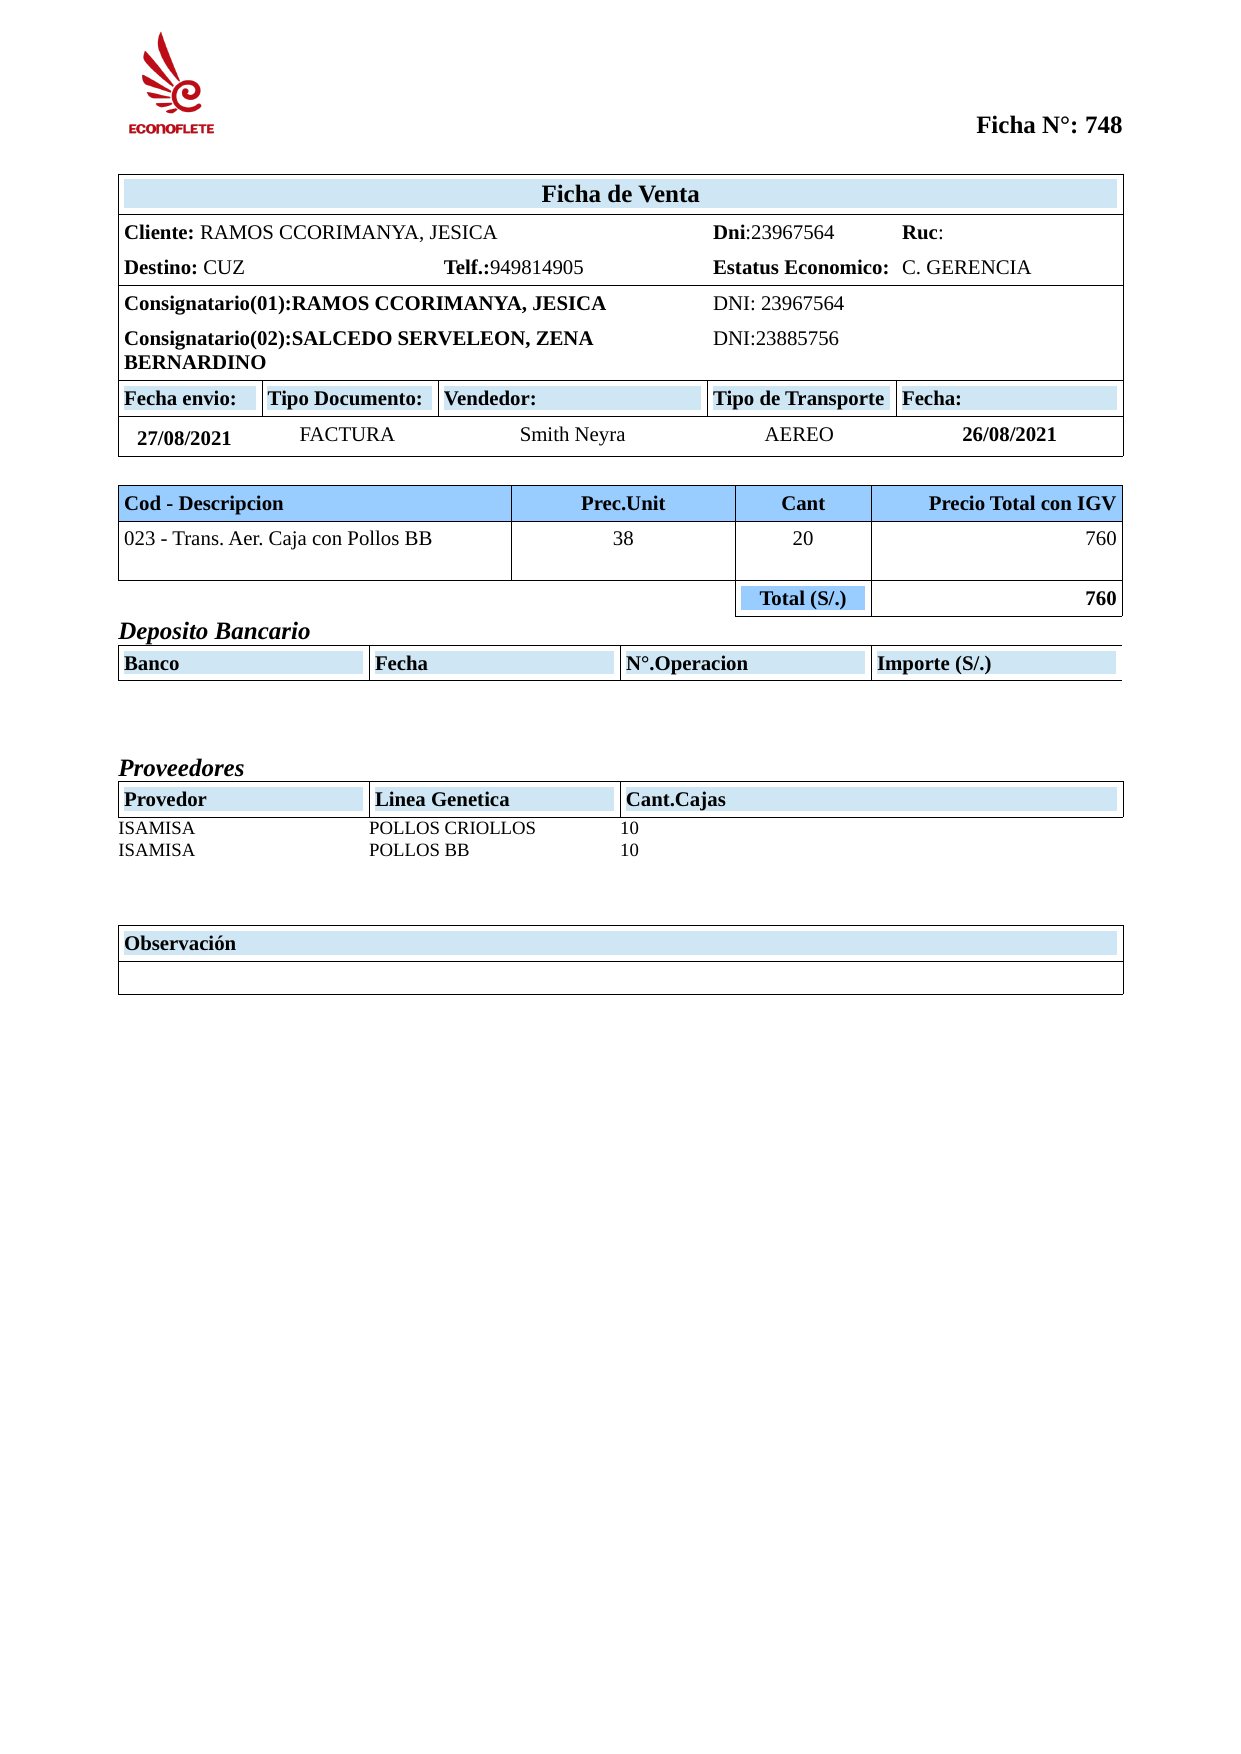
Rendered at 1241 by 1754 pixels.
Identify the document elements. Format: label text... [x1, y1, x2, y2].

table_cell 760 [872, 581, 1122, 616]
table_cell [118, 581, 511, 616]
table_cell [369, 681, 620, 704]
table_cell Consignatario(01):RAMOS CCORIMANYA, JESICA [119, 286, 707, 321]
table_cell [369, 882, 620, 903]
table_cell [620, 903, 1123, 925]
table_header Banco [119, 646, 369, 680]
table_cell Fecha: [897, 381, 1123, 416]
table_header Importe (S/.) [872, 646, 1122, 680]
table_cell Smith Neyra [438, 417, 707, 456]
text Deposito Bancario [118, 616, 1122, 645]
table_header Observación [119, 926, 1123, 961]
table_cell Total (S/.) [736, 581, 871, 616]
table_cell POLLOS CRIOLLOS [369, 818, 620, 839]
table_cell Ruc: [896, 215, 1123, 249]
text Proveedores [118, 753, 1122, 781]
table_cell [369, 903, 620, 925]
table_cell POLLOS BB [369, 839, 620, 860]
table_cell 023 - Trans. Aer. Caja con Pollos BB [119, 522, 511, 580]
table_cell [871, 681, 1122, 704]
table_header N°.Operacion [621, 646, 871, 680]
table_cell ISAMISA [118, 818, 369, 839]
table_cell [119, 962, 1123, 994]
table_cell 20 [736, 522, 871, 580]
table_cell Estatus Economico: [707, 249, 896, 285]
table_cell 10 [620, 818, 1123, 839]
table_cell [118, 729, 369, 753]
table_cell Cliente: RAMOS CCORIMANYA, JESICA [119, 215, 707, 249]
table_cell 760 [872, 522, 1122, 580]
table_cell C. GERENCIA [896, 249, 1123, 285]
table_header Cod - Descripcion [119, 486, 511, 521]
table_cell [620, 705, 871, 728]
table_cell [620, 882, 1123, 903]
table_cell FACTURA [262, 417, 438, 456]
table_cell [620, 860, 1123, 882]
table_cell [369, 860, 620, 882]
table_cell Telf.:949814905 [438, 249, 707, 285]
picture [118, 31, 225, 134]
table_cell [620, 681, 871, 704]
table_header Linea Genetica [370, 782, 620, 817]
table_cell [118, 705, 369, 728]
table_header Prec.Unit [512, 486, 735, 521]
table_cell [118, 681, 369, 704]
table_cell 27/08/2021 [119, 417, 262, 456]
table_cell Vendedor: [439, 381, 707, 416]
table_cell [620, 729, 871, 753]
table_cell [118, 882, 369, 903]
table_cell Tipo de Transporte [708, 381, 896, 416]
table_cell DNI: 23967564 [707, 286, 1123, 321]
table_cell [118, 860, 369, 882]
table_cell 10 [620, 839, 1123, 860]
table_cell Dni:23967564 [707, 215, 896, 249]
table_cell 26/08/2021 [896, 417, 1123, 456]
table_cell Consignatario(02):SALCEDO SERVELEON, ZENA BERNARDINO [119, 321, 707, 380]
table_cell AEREO [707, 417, 896, 456]
table_cell DNI:23885756 [707, 321, 1123, 380]
table_cell [118, 903, 369, 925]
table_header Ficha de Venta [119, 175, 1123, 214]
table_cell [871, 705, 1122, 728]
table_header Cant [736, 486, 871, 521]
table_header Fecha [370, 646, 620, 680]
table_cell [871, 729, 1122, 753]
table_cell Destino: CUZ [119, 249, 438, 285]
table_cell Tipo Documento: [263, 381, 438, 416]
table_cell [369, 729, 620, 753]
table_header Provedor [119, 782, 369, 817]
table_cell [369, 705, 620, 728]
table_cell Fecha envio: [119, 381, 262, 416]
table_cell 38 [512, 522, 735, 580]
table_cell [511, 581, 735, 616]
table_cell ISAMISA [118, 839, 369, 860]
table_header Cant.Cajas [621, 782, 1123, 817]
table_header Precio Total con IGV [872, 486, 1122, 521]
